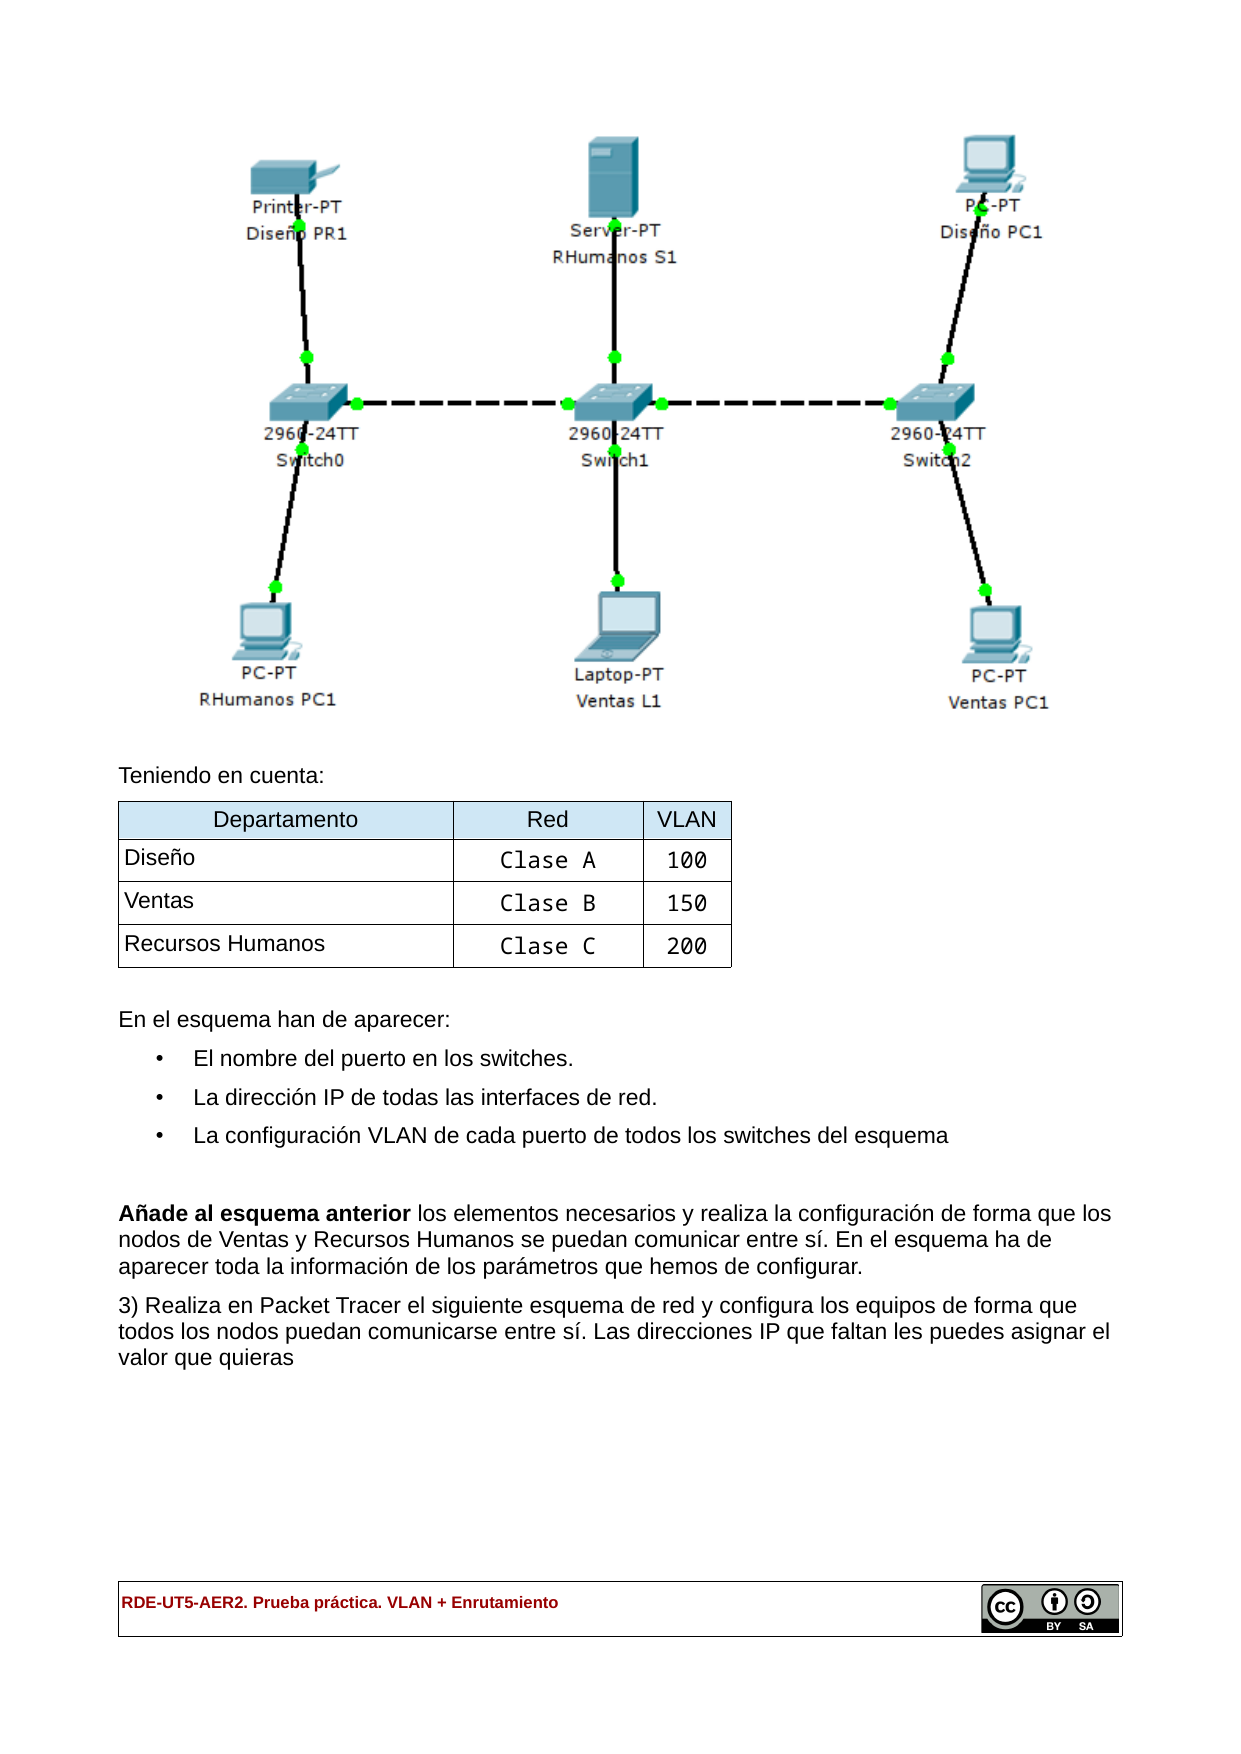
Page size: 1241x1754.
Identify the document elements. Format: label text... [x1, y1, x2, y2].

table_cell Recursos Humanos [119, 925, 453, 967]
list La configuración VLAN de cada puerto de todos los switches del esquema [156, 1122, 1122, 1149]
text Añade al esquema anterior los elementos necesarios y realiza la configuración de forma que los nodos de Ventas y Recursos Humanos se puedan comunicar entre sí. En el esquema ha de aparecer toda la información de los parámetros que hemos de configurar. [118, 1200, 1122, 1279]
table_cell 100 [644, 840, 731, 881]
table_cell Clase A [454, 840, 643, 881]
list La dirección IP de todas las interfaces de red. [156, 1083, 1122, 1110]
text 3) Realiza en Packet Tracer el siguiente esquema de red y configura los equipos de forma que todos los nodos puedan comunicarse entre sí. Las direcciones IP que faltan les puedes asignar el valor que quieras [118, 1292, 1122, 1371]
table_cell Ventas [119, 882, 453, 924]
table_header VLAN [644, 802, 731, 838]
table_cell Diseño [119, 840, 453, 881]
text Teniendo en cuenta: [118, 762, 1122, 788]
table_cell 150 [644, 882, 731, 924]
table_cell Clase B [454, 882, 643, 924]
table_cell 200 [644, 925, 731, 967]
picture [981, 1584, 1119, 1633]
table_header Red [454, 802, 643, 838]
picture [187, 118, 1053, 723]
list El nombre del puerto en los switches. [156, 1045, 1122, 1071]
text En el esquema han de aparecer: [118, 1006, 1122, 1032]
table_cell Clase C [454, 925, 643, 967]
table_header Departamento [119, 802, 453, 838]
